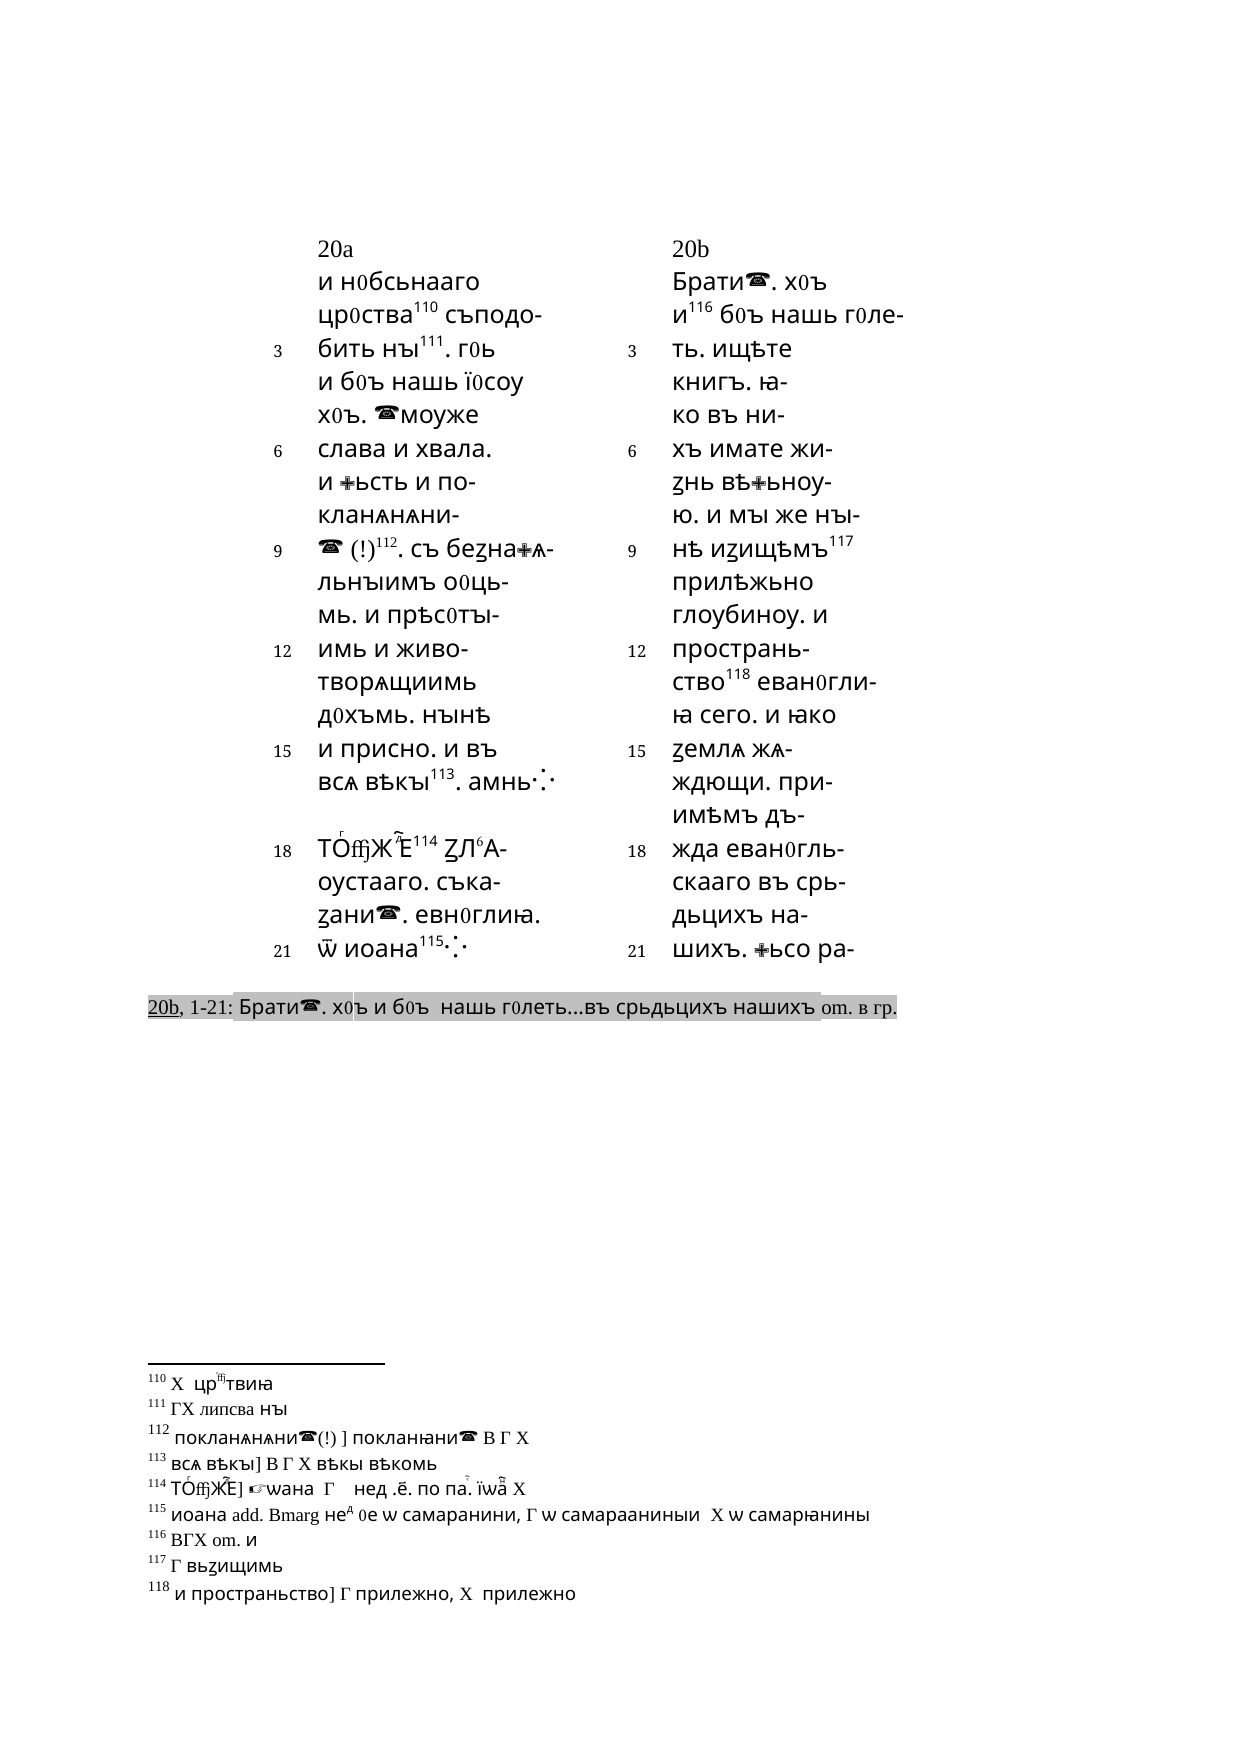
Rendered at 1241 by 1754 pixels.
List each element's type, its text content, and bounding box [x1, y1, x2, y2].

table_header [266, 231, 310, 264]
table_header 20a [310, 231, 620, 264]
table_cell 3 6 9 12 15 18 21 [266, 264, 310, 964]
table_cell Брати. хъ и бъ нашь гле- ть. ищѣте книгъ. ꙗ- ко въ ни- хъ имате жи- ꙁнь вѣьнѹ- ю. и мꙑ же нꙑ- нѣ иꙁищѣмъ прилѣжьно глѹбинѹ. и пространь- ство евангли- ꙗ сего. и ꙗко ꙁемлѧ жѧ- ждющи. при- имѣмъ дъ- жда евангль- скааго въ срь- дьцихъ на- шихъ. ьсо ра- [665, 264, 916, 964]
table_header [620, 231, 664, 264]
table_header 20b [665, 231, 916, 264]
text 20b, 1-21: Брати. хъ и бъ нашь глеть...въ срьдьцихъ нашихъ om. в гр. [148, 993, 1092, 1020]
table_cell и нбсьнааго црства съподо- бить нꙑ. гь и бъ нашь їсѹ хъ. мѹже слава и хвала. и ьсть и по- кланѧнѧни-  (!). съ беꙁнаѧ- льнꙑимъ оць- мь. и прѣстꙑ- имь и живо- творѧщиимь дхъмь. нꙑнѣ и присно. и въ всѧ вѣкꙑ. амнь⁘ ТОⷢЖ ⷣ҇Е ꙀЛА- ѹстааго. съка- ꙁани. евнглиꙗ. ѿ иоана⁘ [310, 264, 620, 964]
table_cell 3 6 9 12 15 18 21 [620, 264, 664, 964]
